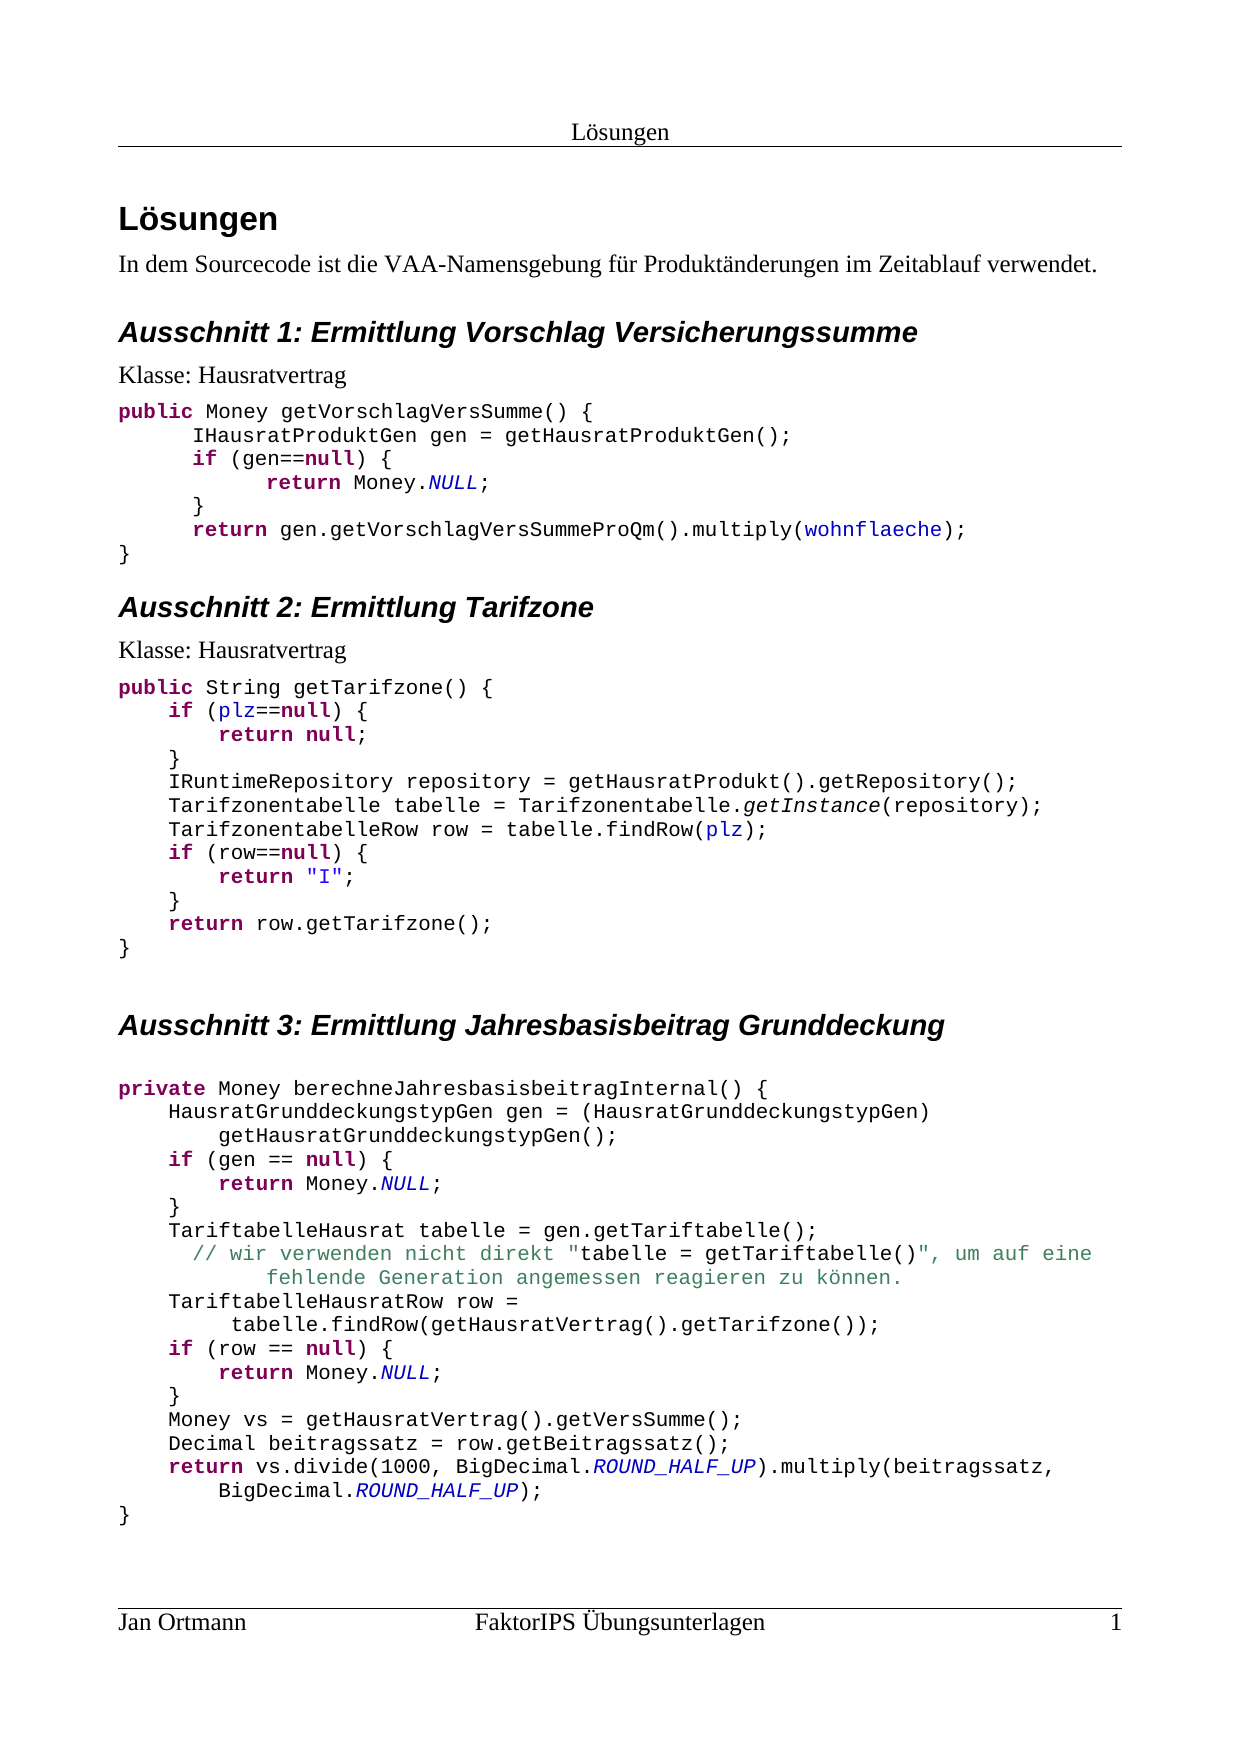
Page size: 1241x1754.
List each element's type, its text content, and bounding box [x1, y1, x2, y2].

text } [118, 543, 1122, 566]
text TarifzonentabelleRow row = tabelle.findRow(plz); [118, 819, 1122, 842]
text return Money.NULL; [118, 1362, 1122, 1385]
text return gen.getVorschlagVersSummeProQm().multiply(wohnflaeche); [118, 519, 1122, 543]
subtitle Ausschnitt 2: Ermittlung Tarifzone [118, 591, 1122, 624]
text } [118, 496, 1122, 519]
text } [118, 1503, 1122, 1527]
text return "I"; [118, 866, 1122, 889]
text return vs.divide(1000, BigDecimal.ROUND_HALF_UP).multiply(beitragssatz, BigDecimal.ROUND_HALF_UP); [118, 1456, 1122, 1503]
text private Money berechneJahresbasisbeitragInternal() { [118, 1078, 1122, 1102]
text if (plz==null) { [118, 700, 1122, 724]
text TariftabelleHausrat tabelle = gen.getTariftabelle(); [118, 1220, 1122, 1243]
text } [118, 889, 1122, 913]
text IHausratProduktGen gen = getHausratProduktGen(); [118, 424, 1122, 448]
text Tarifzonentabelle tabelle = Tarifzonentabelle.getInstance(repository); [118, 795, 1122, 819]
text In dem Sourcecode ist die VAA-Namensgebung für Produktänderungen im Zeitablauf verwendet. [118, 250, 1122, 278]
text if (gen==null) { [118, 448, 1122, 472]
subtitle Lösungen [118, 200, 1122, 238]
text } [118, 1385, 1122, 1409]
text public String getTarifzone() { [118, 677, 1122, 700]
text TariftabelleHausratRow row = tabelle.findRow(getHausratVertrag().getTarifzone()); [118, 1291, 1122, 1338]
text IRuntimeRepository repository = getHausratProdukt().getRepository(); [118, 771, 1122, 795]
text return null; [118, 724, 1122, 748]
text } [118, 1196, 1122, 1220]
text } [118, 937, 1122, 961]
subtitle Ausschnitt 3: Ermittlung Jahresbasisbeitrag Grunddeckung [118, 1009, 1122, 1042]
text return row.getTarifzone(); [118, 913, 1122, 937]
text // wir verwenden nicht direkt "tabelle = getTariftabelle()", um auf eine fehlende Generation angemessen reagieren zu können. [118, 1243, 1122, 1291]
text } [118, 748, 1122, 771]
text public Money getVorschlagVersSumme() { [118, 401, 1122, 424]
text Money vs = getHausratVertrag().getVersSumme(); [118, 1409, 1122, 1433]
text Klasse: Hausratvertrag [118, 637, 1122, 664]
text Decimal beitragssatz = row.getBeitragssatz(); [118, 1433, 1122, 1456]
text if (gen == null) { [118, 1149, 1122, 1172]
subtitle Ausschnitt 1: Ermittlung Vorschlag Versicherungssumme [118, 316, 1122, 348]
text return Money.NULL; [118, 472, 1122, 496]
text if (row==null) { [118, 842, 1122, 866]
text if (row == null) { [118, 1338, 1122, 1362]
text Klasse: Hausratvertrag [118, 361, 1122, 388]
text return Money.NULL; [118, 1172, 1122, 1196]
text HausratGrunddeckungstypGen gen = (HausratGrunddeckungstypGen) getHausratGrunddeckungstypGen(); [118, 1102, 1122, 1149]
